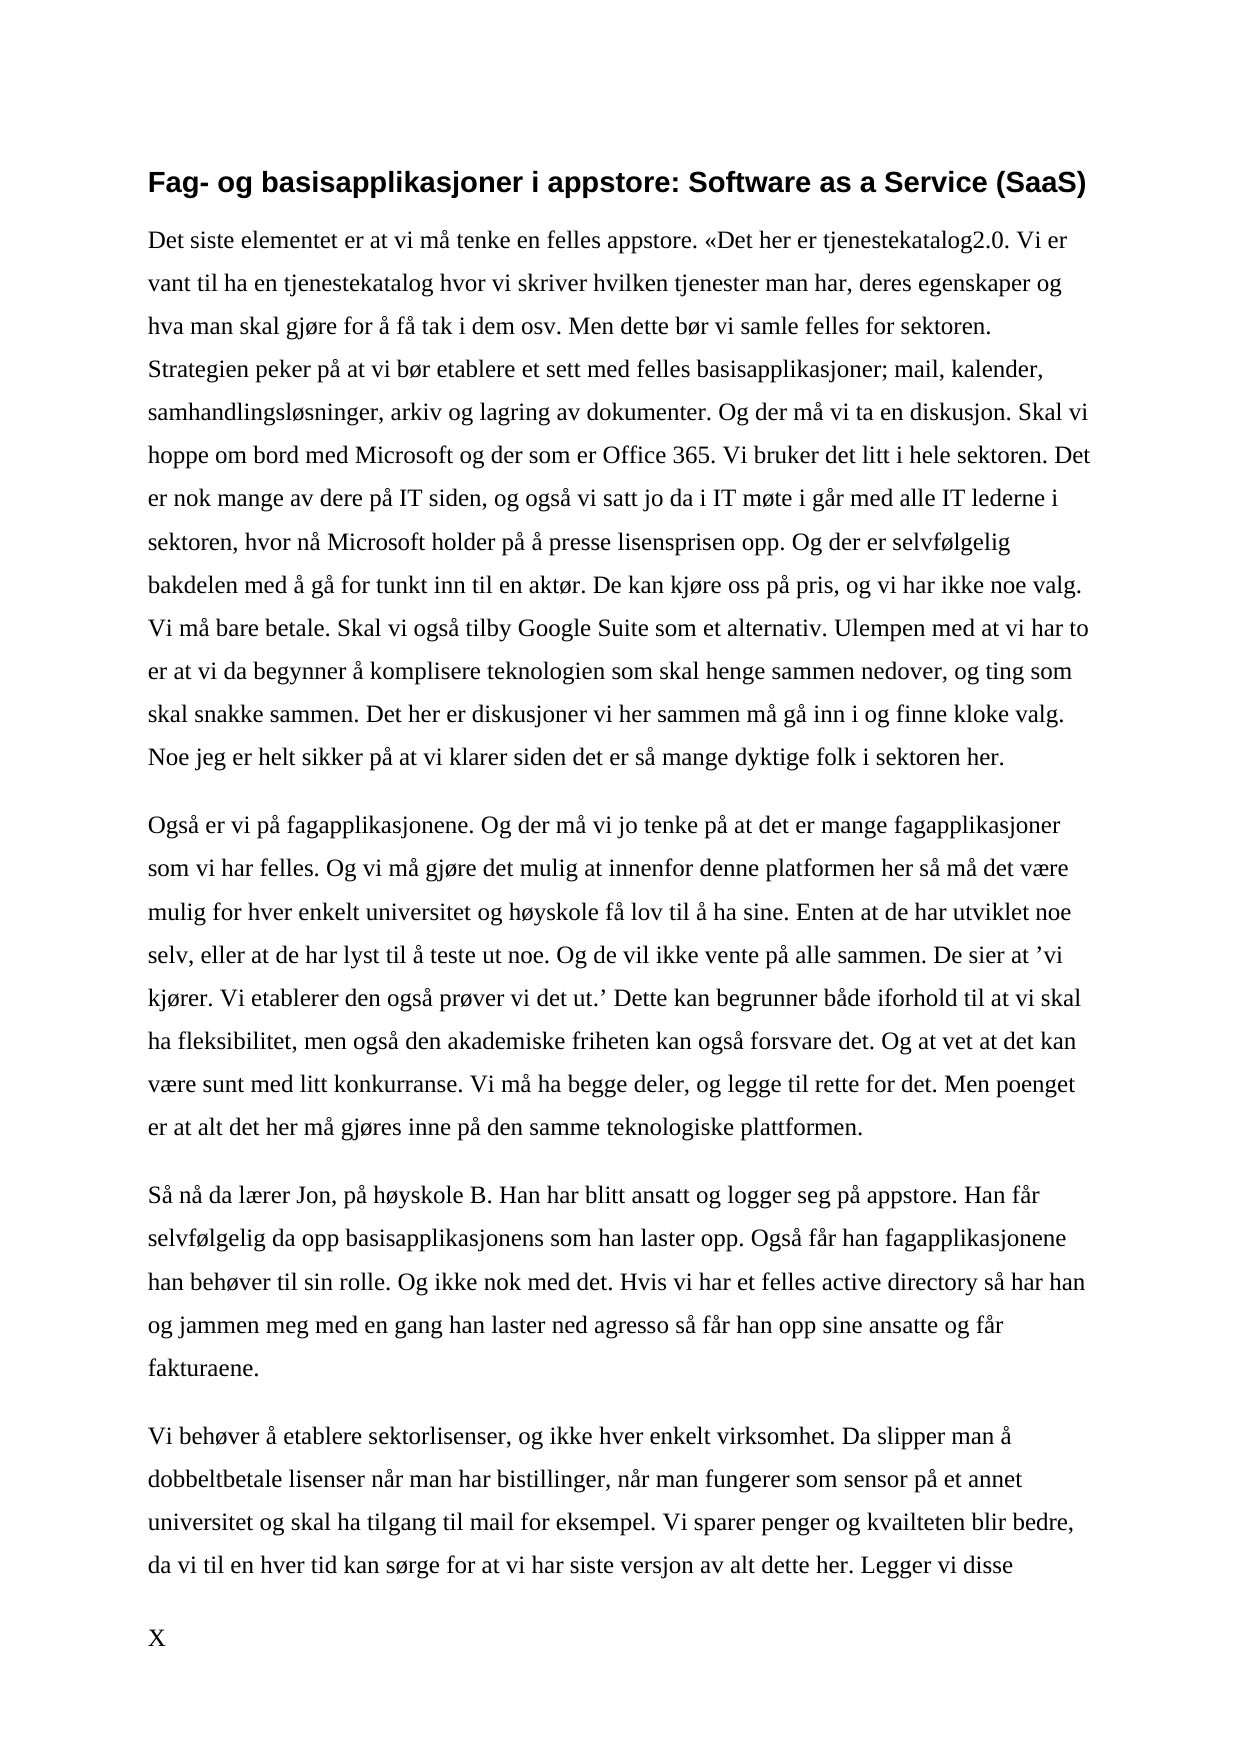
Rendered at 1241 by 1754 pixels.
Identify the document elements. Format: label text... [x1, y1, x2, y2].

text Også er vi på fagapplikasjonene. Og der må vi jo tenke på at det er mange fagapplikasjoner som vi har felles. Og vi må gjøre det mulig at innenfor denne platformen her så må det være mulig for hver enkelt universitet og høyskole få lov til å ha sine. Enten at de har utviklet noe selv, eller at de har lyst til å teste ut noe. Og de vil ikke vente på alle sammen. De sier at ’vi kjører. Vi etablerer den også prøver vi det ut.’ Dette kan begrunner både iforhold til at vi skal ha fleksibilitet, men også den akademiske friheten kan også forsvare det. Og at vet at det kan være sunt med litt konkurranse. Vi må ha begge deler, og legge til rette for det. Men poenget er at alt det her må gjøres inne på den samme teknologiske plattformen. [148, 810, 1092, 1141]
text Så nå da lærer Jon, på høyskole B. Han har blitt ansatt og logger seg på appstore. Han får selvfølgelig da opp basisapplikasjonens som han laster opp. Også får han fagapplikasjonene han behøver til sin rolle. Og ikke nok med det. Hvis vi har et felles active directory så har han og jammen meg med en gang han laster ned agresso så får han opp sine ansatte og får fakturaene. [148, 1180, 1092, 1382]
text Det siste elementet er at vi må tenke en felles appstore. «Det her er tjenestekatalog2.0. Vi er vant til ha en tjenestekatalog hvor vi skriver hvilken tjenester man har, deres egenskaper og hva man skal gjøre for å få tak i dem osv. Men dette bør vi samle felles for sektoren. Strategien peker på at vi bør etablere et sett med felles basisapplikasjoner; mail, kalender, samhandlingsløsninger, arkiv og lagring av dokumenter. Og der må vi ta en diskusjon. Skal vi hoppe om bord med Microsoft og der som er Office 365. Vi bruker det litt i hele sektoren. Det er nok mange av dere på IT siden, og også vi satt jo da i IT møte i går med alle IT lederne i sektoren, hvor nå Microsoft holder på å presse lisensprisen opp. Og der er selvfølgelig bakdelen med å gå for tunkt inn til en aktør. De kan kjøre oss på pris, og vi har ikke noe valg. Vi må bare betale. Skal vi også tilby Google Suite som et alternativ. Ulempen med at vi har to er at vi da begynner å komplisere teknologien som skal henge sammen nedover, og ting som skal snakke sammen. Det her er diskusjoner vi her sammen må gå inn i og finne kloke valg. Noe jeg er helt sikker på at vi klarer siden det er så mange dyktige folk i sektoren her. [148, 225, 1092, 771]
text Vi behøver å etablere sektorlisenser, og ikke hver enkelt virksomhet. Da slipper man å dobbeltbetale lisenser når man har bistillinger, når man fungerer som sensor på et annet universitet og skal ha tilgang til mail for eksempel. Vi sparer penger og kvailteten blir bedre, da vi til en hver tid kan sørge for at vi har siste versjon av alt dette her. Legger vi disse [148, 1421, 1092, 1579]
subtitle Fag- og basisapplikasjoner i appstore: Software as a Service (SaaS) [148, 165, 1092, 199]
